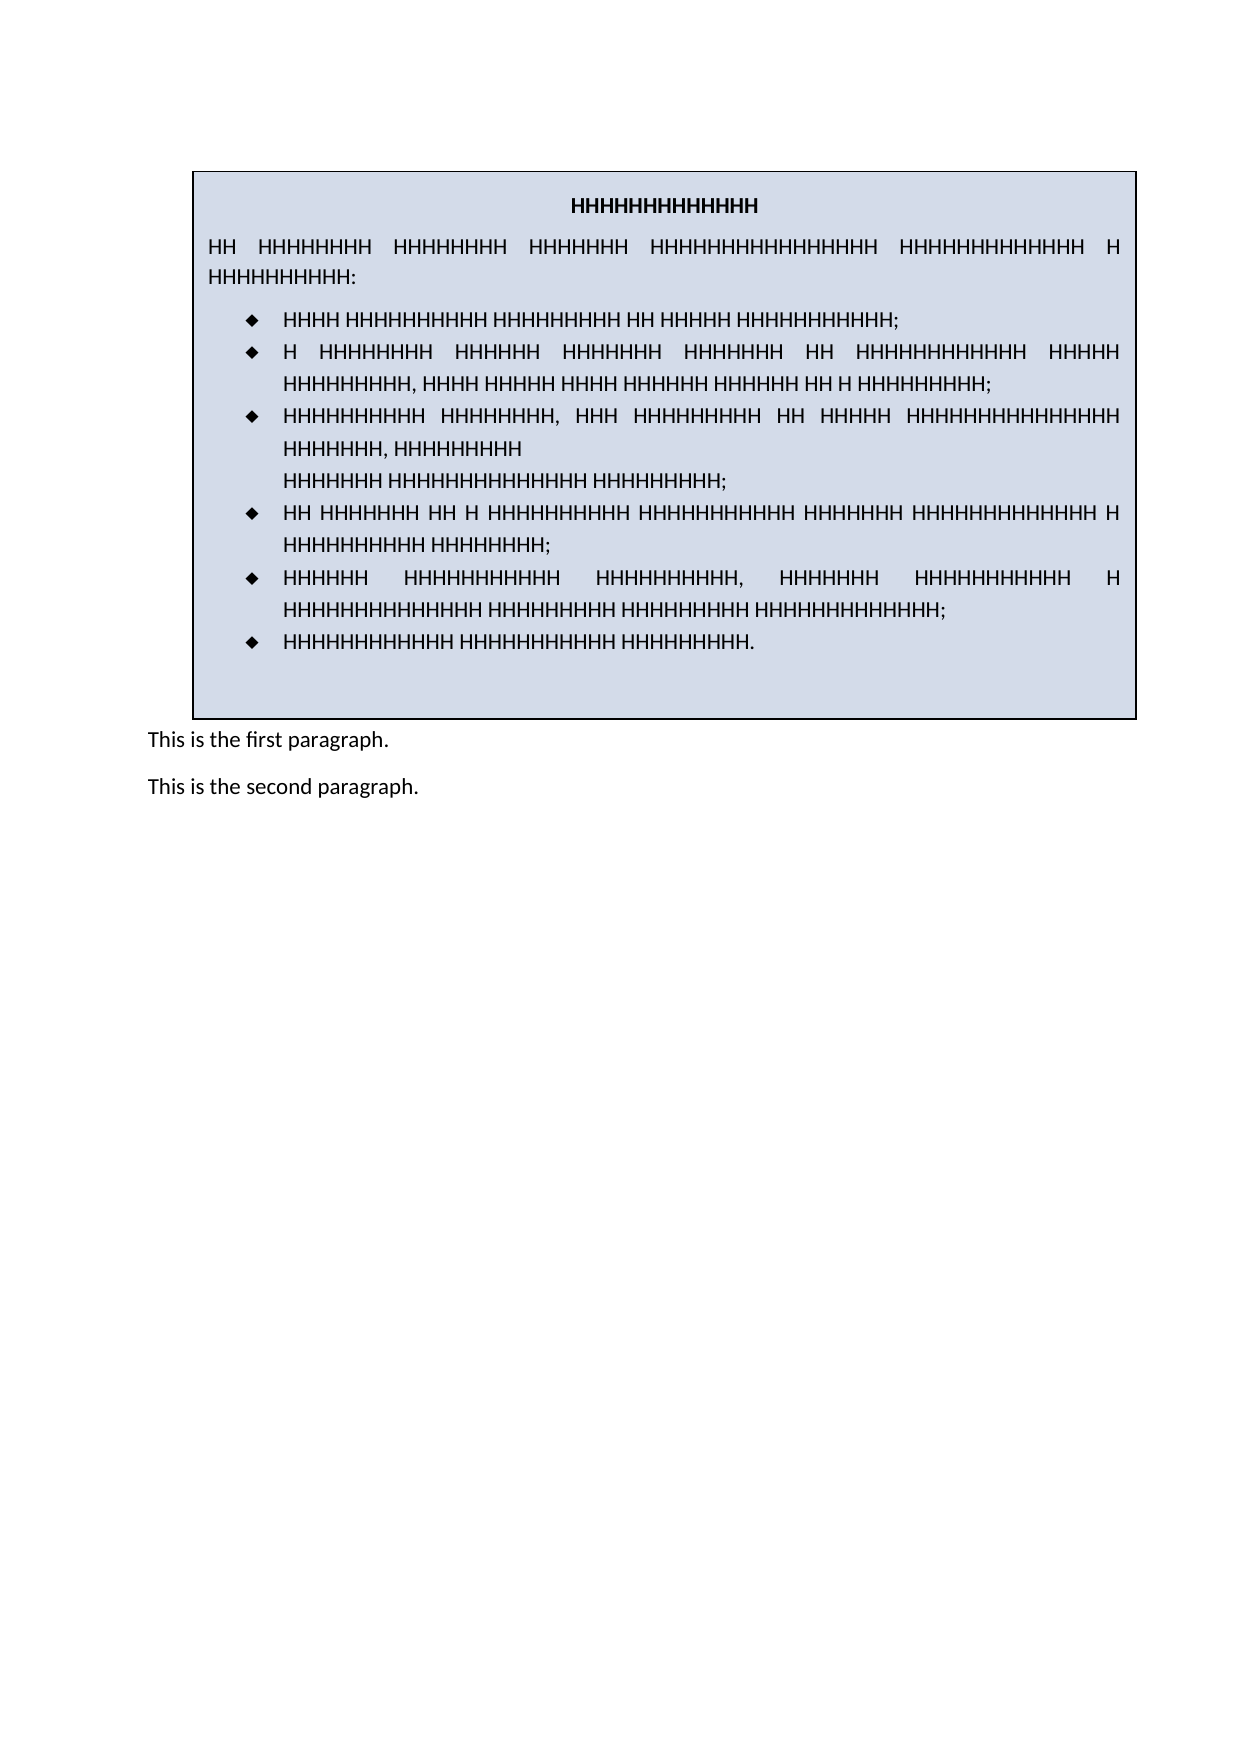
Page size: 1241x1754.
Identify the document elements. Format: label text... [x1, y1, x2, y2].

list HHHHHHHHHHHH HHHHHHHHHHH HHHHHHHHH. [245, 627, 1121, 655]
list H HHHHHHHH HHHHHH HHHHHHH HHHHHHH HH HHHHHHHHHHHH HHHHH HHHHHHHHH, HHHH HHHHH HHHH HHHHHH HHHHHH HH H HHHHHHHHH; [245, 337, 1121, 397]
list HHHHHHHHHH HHHHHHHH, HHH HHHHHHHHH HH HHHHH HHHHHHHHHHHHHHH HHHHHHH, HHHHHHHHH [245, 402, 1121, 462]
list HHHH HHHHHHHHHH HHHHHHHHH HH HHHHH HHHHHHHHHHH; [245, 305, 1121, 333]
list HHHHHH HHHHHHHHHHH HHHHHHHHHH, HHHHHHH HHHHHHHHHHH H HHHHHHHHHHHHHH HHHHHHHHH HHHHHHHHH HHHHHHHHHHHHH; [245, 563, 1121, 623]
text This is the first paragraph. [148, 148, 1093, 753]
text This is the second paragraph. [148, 772, 1093, 800]
list HH HHHHHHH HH H HHHHHHHHHH HHHHHHHHHHH HHHHHHH HHHHHHHHHHHHH H HHHHHHHHHH HHHHHHHH; [245, 498, 1121, 558]
list HHHHHHH HHHHHHHHHHHHHH HHHHHHHHH; [283, 466, 1121, 494]
text HHHHHHHHHHHHH [208, 192, 1121, 220]
text HH HHHHHHHH HHHHHHHH HHHHHHH HHHHHHHHHHHHHHHH HHHHHHHHHHHHH H HHHHHHHHHH: [208, 232, 1121, 290]
